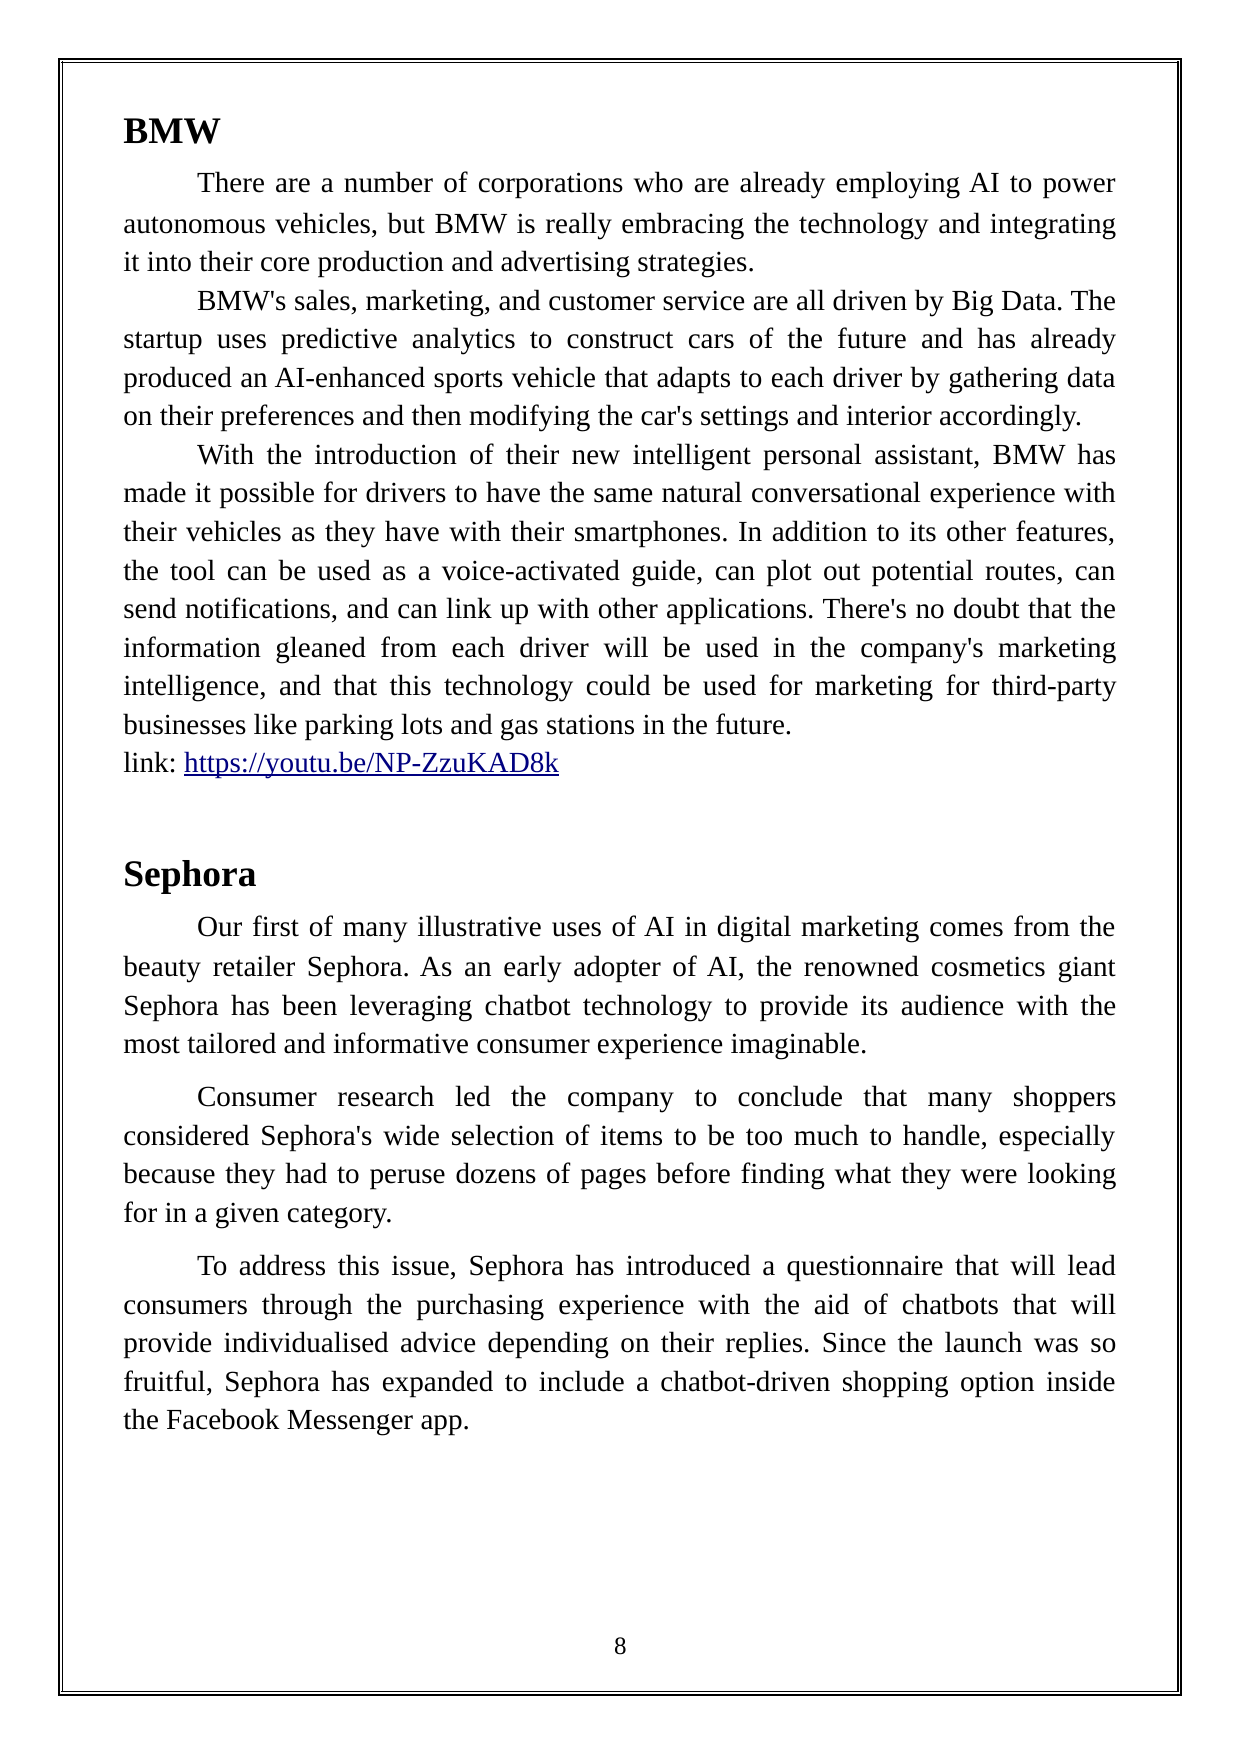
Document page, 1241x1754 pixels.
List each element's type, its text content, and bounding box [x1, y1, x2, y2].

text Our first of many illustrative uses of AI in digital marketing comes from the beauty retailer Sephora. As an early adopter of AI, the renowned cosmetics giant Sephora has been leveraging chatbot technology to provide its audience with the most tailored and informative consumer experience imaginable. [123, 901, 1117, 1060]
text link: https://youtu.be/NP-ZzuKAD8k [123, 745, 1117, 779]
text BMW's sales, marketing, and customer service are all driven by Big Data. The startup uses predictive analytics to construct cars of the future and has already produced an AI-enhanced sports vehicle that adapts to each driver by gathering data on their preferences and then modifying the car's settings and interior accordingly. [123, 283, 1117, 432]
text There are a number of corporations who are already employing AI to power autonomous vehicles, but BMW is really embracing the technology and integrating it into their core production and advertising strategies. [123, 158, 1117, 278]
text With the introduction of their new intelligent personal assistant, BMW has made it possible for drivers to have the same natural conversational experience with their vehicles as they have with their smartphones. In addition to its other features, the tool can be used as a voice-activated guide, can plot out potential routes, can send notifications, and can link up with other applications. There's no doubt that the information gleaned from each driver will be used in the company's marketing intelligence, and that this technology could be used for marketing for third-party businesses like parking lots and gas stations in the future. [123, 437, 1117, 740]
subtitle Sephora [123, 852, 1117, 895]
text BMW [123, 108, 1117, 151]
text Consumer research led the company to conclude that many shoppers considered Sephora's wide selection of items to be too much to handle, especially because they had to peruse dozens of pages before finding what they were looking for in a given category. [123, 1079, 1117, 1229]
text To address this issue, Sephora has introduced a questionnaire that will lead consumers through the purchasing experience with the aid of chatbots that will provide individualised advice depending on their replies. Since the launch was so fruitful, Sephora has expanded to include a chatbot-driven shopping option inside the Facebook Messenger app. [123, 1248, 1117, 1436]
